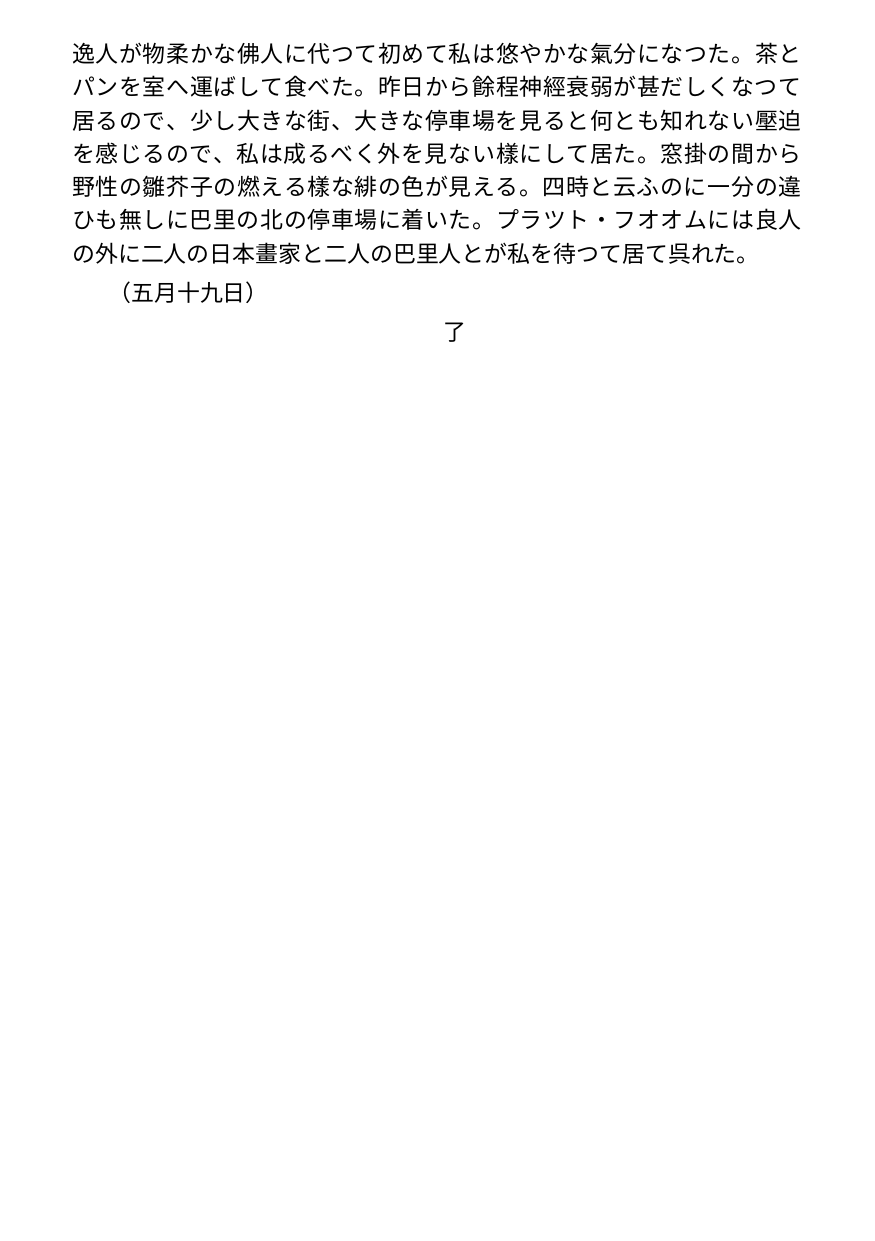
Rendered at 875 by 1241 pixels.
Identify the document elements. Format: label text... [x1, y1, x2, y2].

text （五月十九日） [72, 274, 802, 308]
text 逸人が物柔かな佛人に代つて初めて私は悠やかな氣分になつた。茶とパンを室へ運ばして食べた。昨日から餘程神經衰弱が甚だしくなつて居るので、少し大きな街、大きな停車場を見ると何とも知れない壓迫を感じるので、私は成るべく外を見ない樣にして居た。窓掛の間から野性の雛芥子の燃える樣な緋の色が見える。四時と云ふのに一分の違ひも無しに巴里の北の停車場に着いた。プラツト・フオオムには良人の外に二人の日本畫家と二人の巴里人とが私を待つて居て呉れた。 [72, 36, 802, 269]
text 了 [72, 314, 802, 347]
